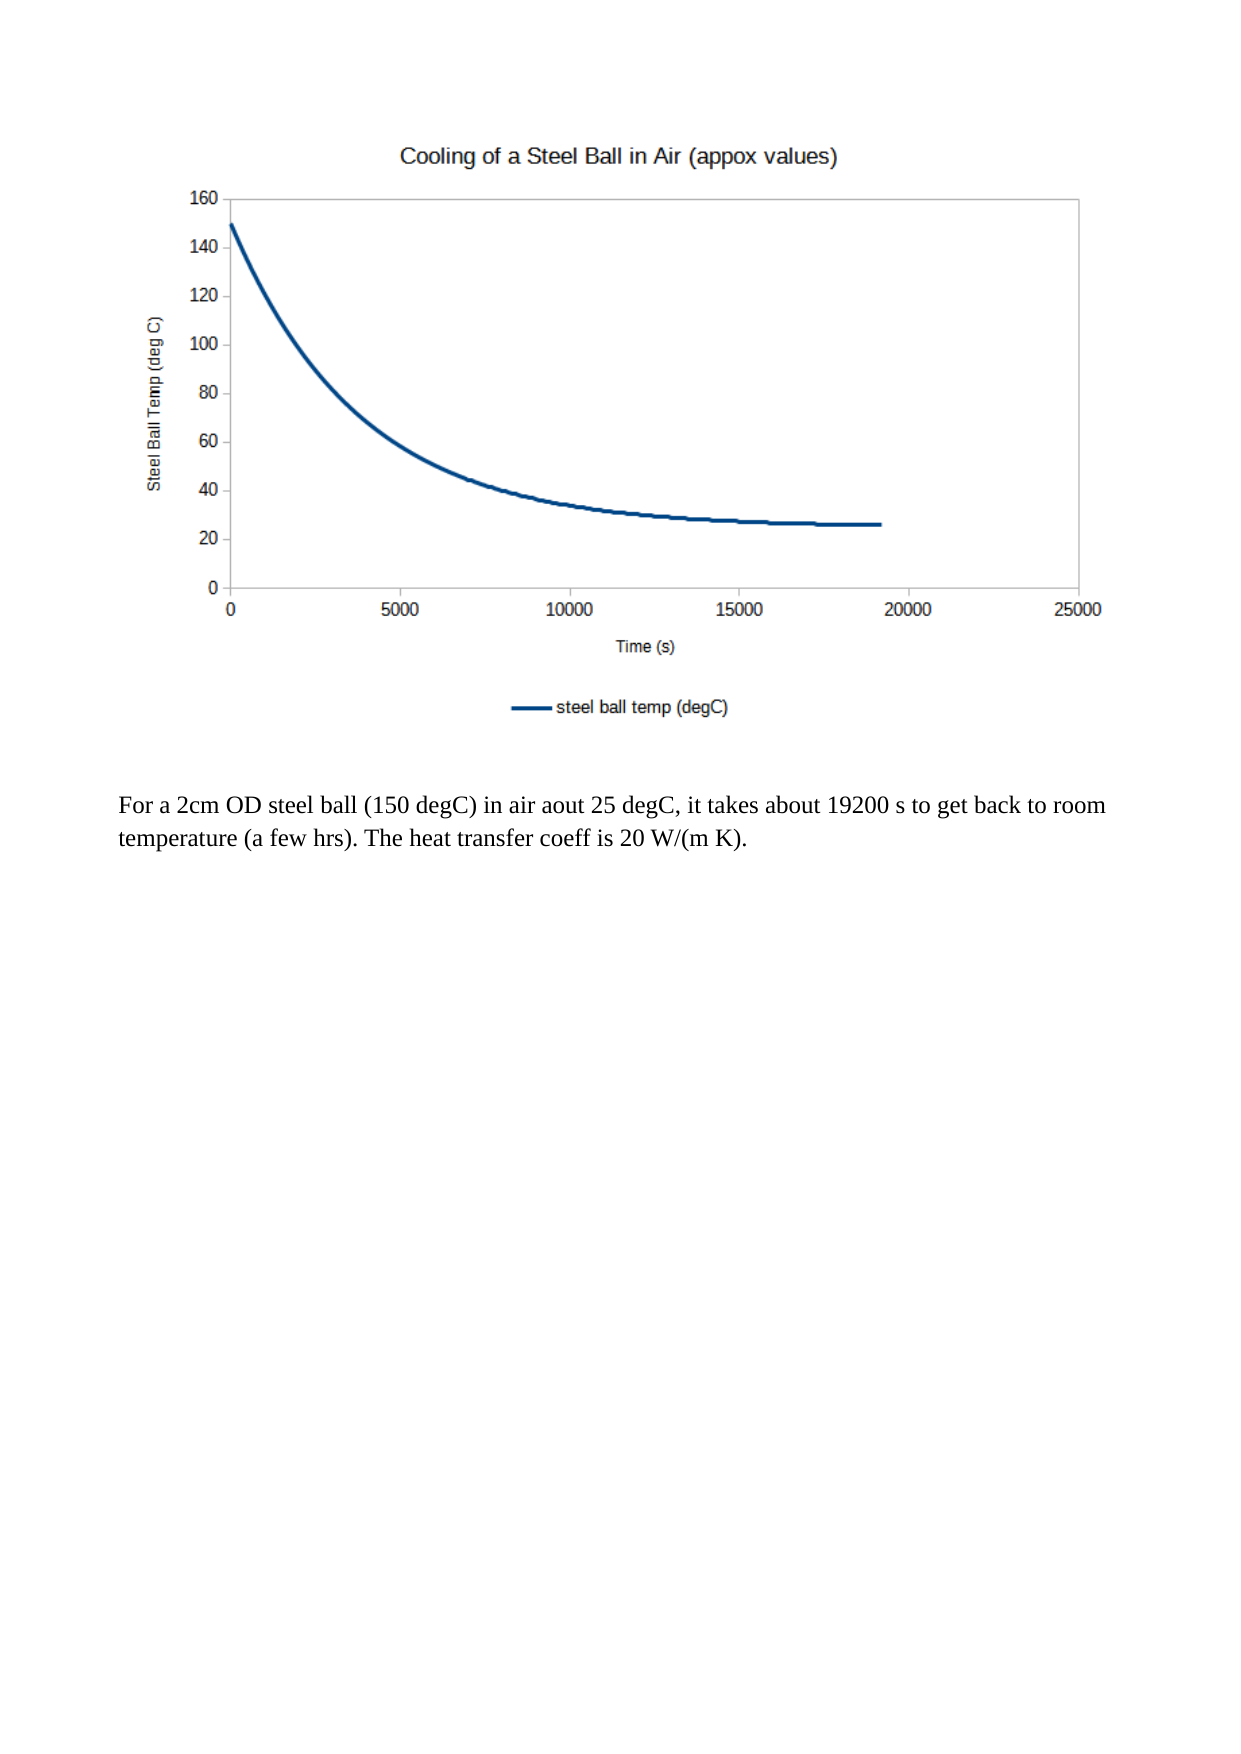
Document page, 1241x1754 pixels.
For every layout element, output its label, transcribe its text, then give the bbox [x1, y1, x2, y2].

text For a 2cm OD steel ball (150 degC) in air aout 25 degC, it takes about 19200 s to get back to room temperature (a few hrs). The heat transfer coeff is 20 W/(m K). [118, 790, 1122, 852]
picture [118, 118, 1123, 724]
